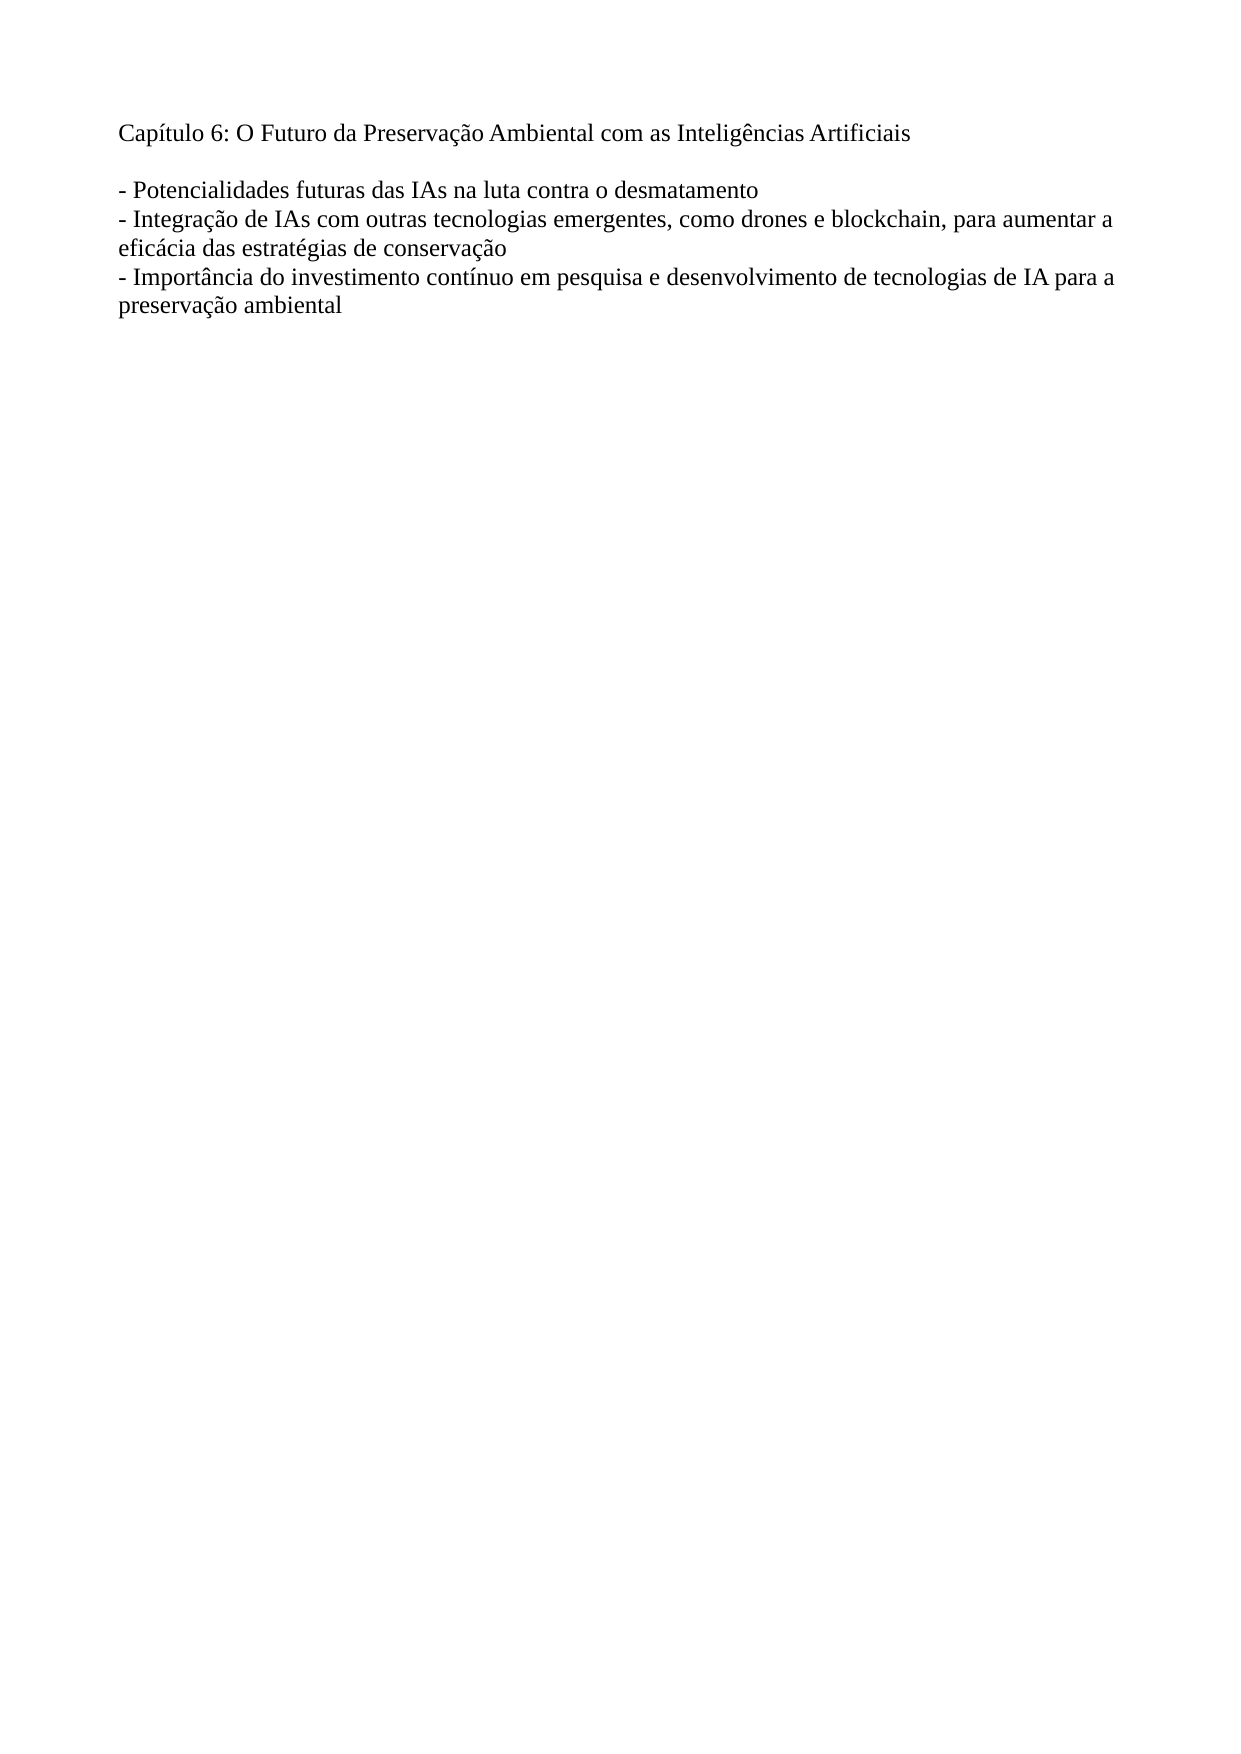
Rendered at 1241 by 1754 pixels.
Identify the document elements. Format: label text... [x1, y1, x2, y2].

text Capítulo 6: O Futuro da Preservação Ambiental com as Inteligências Artificiais - Potencialidades futuras das IAs na luta contra o desmatamento - Integração de IAs com outras tecnologias emergentes, como drones e blockchain, para aumentar a eficácia das estratégias de conservação - Importância do investimento contínuo em pesquisa e desenvolvimento de tecnologias de IA para a preservação ambiental [118, 118, 1122, 377]
